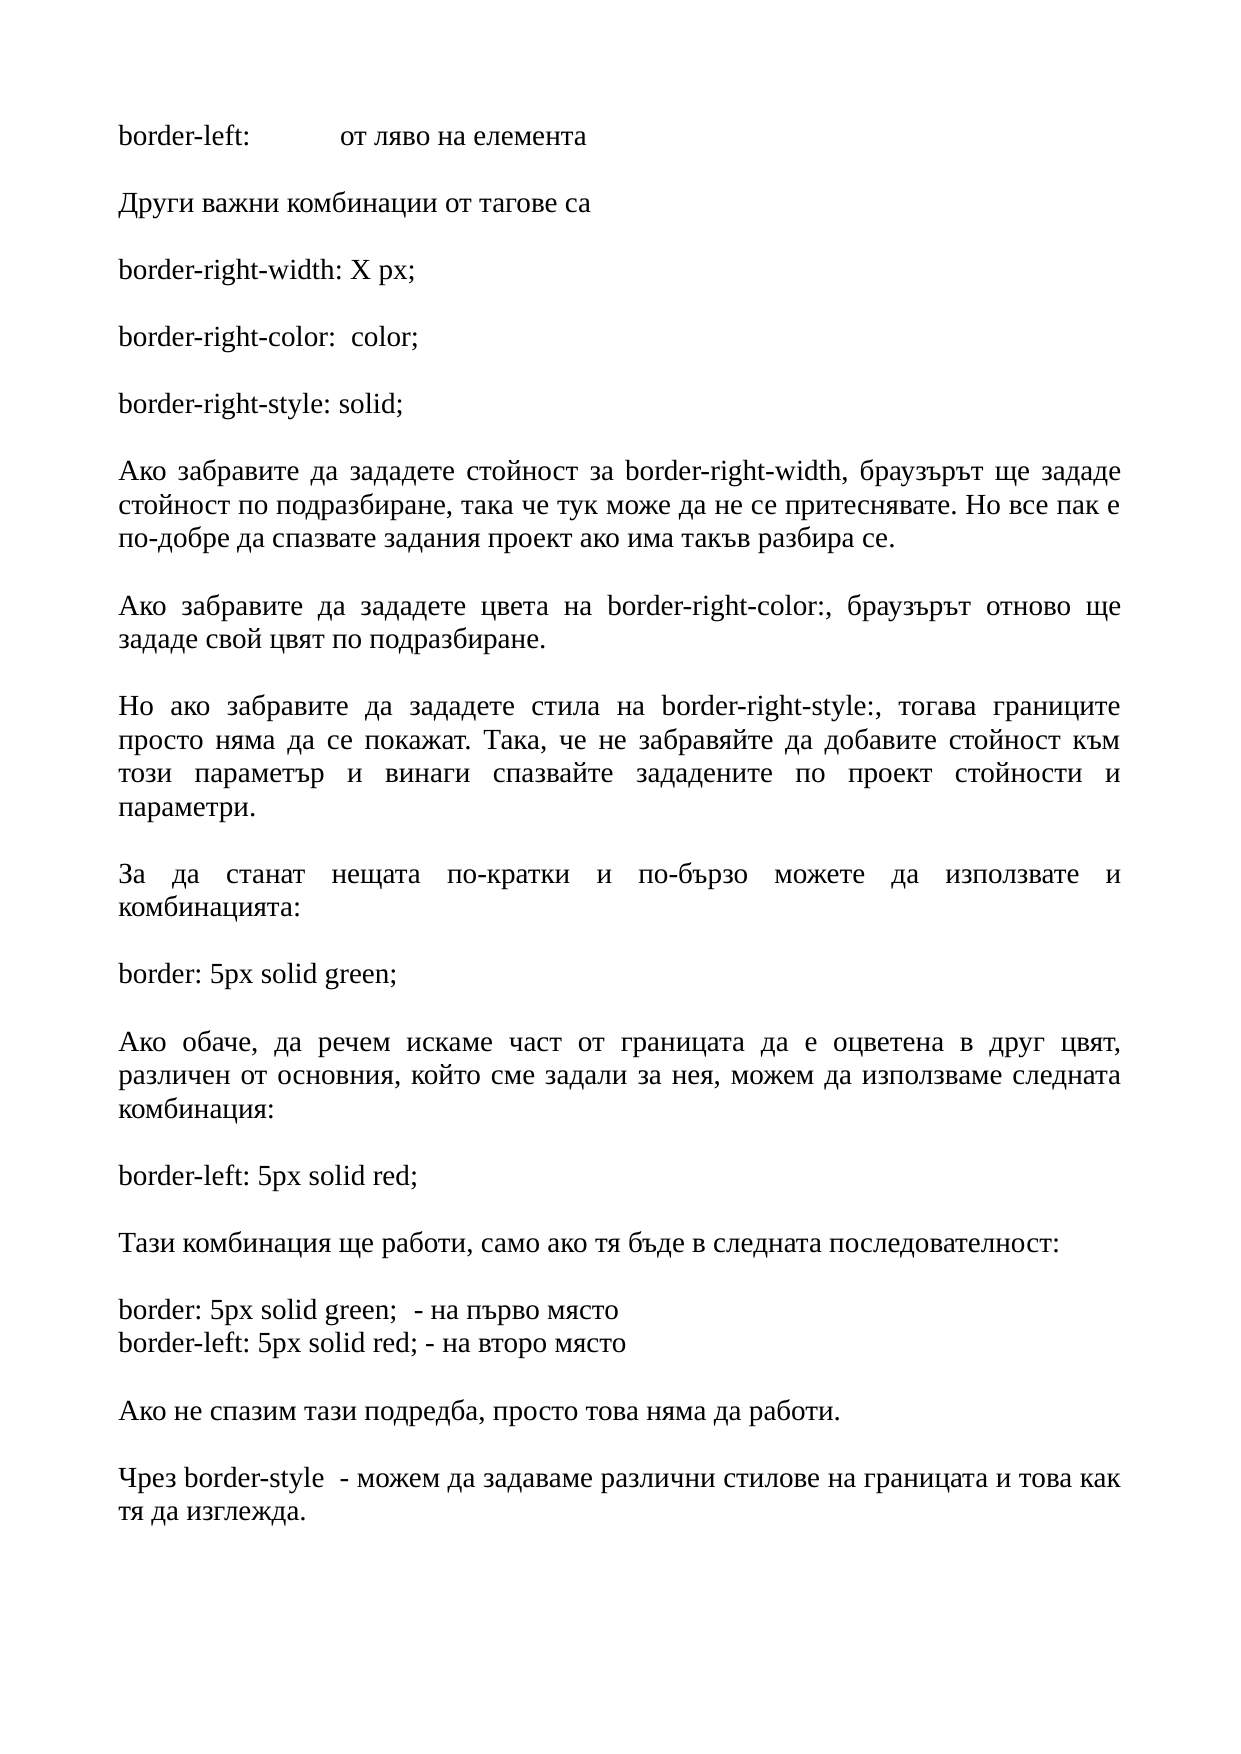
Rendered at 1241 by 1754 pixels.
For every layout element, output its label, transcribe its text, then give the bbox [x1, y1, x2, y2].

text border-left: от ляво на елемента [118, 118, 1122, 152]
text За да станат нещата по-кратки и по-бързо можете да използвате и комбинацията: [118, 856, 1122, 923]
text border-left: 5px solid red; [118, 1158, 1122, 1191]
text Ако забравите да зададете цвета на border-right-color:, браузърът отново ще зададе свой цвят по подразбиране. [118, 588, 1122, 655]
text Но ако забравите да зададете стила на border-right-style:, тогава границите просто няма да се покажат. Така, че не забравяйте да добавите стойност към този параметър и винаги спазвайте зададените по проект стойности и параметри. [118, 688, 1122, 822]
text Чрез border-style - можем да задаваме различни стилове на границата и това как тя да изглежда. [118, 1460, 1122, 1527]
text Тази комбинация ще работи, само ако тя бъде в следната последователност: [118, 1225, 1122, 1258]
text Ако забравите да зададете стойност за border-right-width, браузърът ще зададе стойност по подразбиране, така че тук може да не се притеснявате. Но все пак е по-добре да спазвате задания проект ако има такъв разбира се. [118, 453, 1122, 554]
text border: 5px solid green; [118, 957, 1122, 990]
text border-right-style: solid; [118, 386, 1122, 420]
text border-left: 5px solid red; - на второ място [118, 1326, 1122, 1359]
text Други важни комбинации от тагове са [118, 185, 1122, 219]
text border: 5px solid green; - на първо място [118, 1292, 1122, 1326]
text Ако не спазим тази подредба, просто това няма да работи. [118, 1393, 1122, 1426]
text border-right-color: color; [118, 319, 1122, 353]
text Ако обаче, да речем искаме част от границата да е оцветена в друг цвят, различен от основния, който сме задали за нея, можем да използваме следната комбинация: [118, 1024, 1122, 1124]
text border-right-width: X px; [118, 252, 1122, 286]
